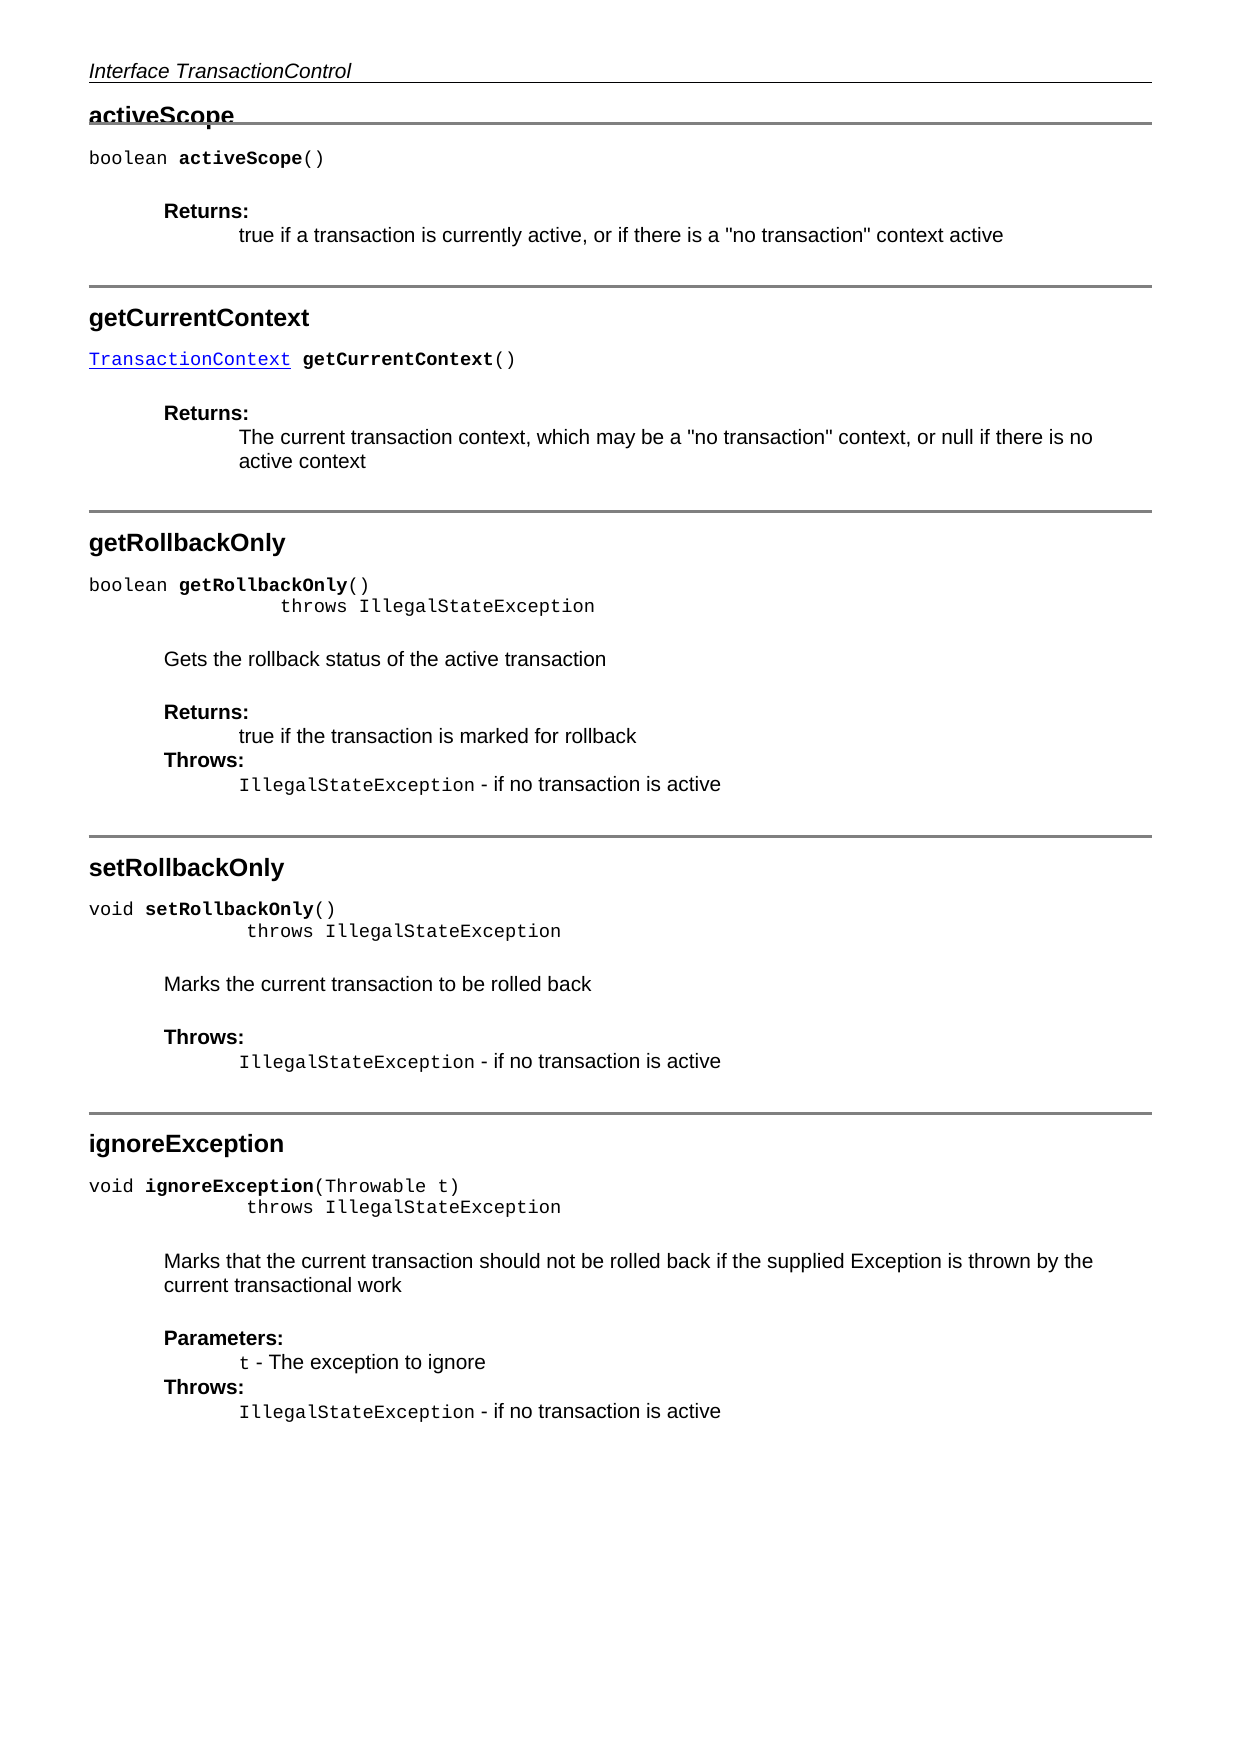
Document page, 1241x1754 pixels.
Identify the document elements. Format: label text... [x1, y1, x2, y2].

text IllegalStateException - if no transaction is active [238, 772, 1152, 797]
text IllegalStateException - if no transaction is active [238, 1399, 1152, 1424]
text Marks the current transaction to be rolled back [163, 972, 1152, 996]
text boolean getRollbackOnly() throws IllegalStateException [88, 575, 1152, 618]
text Returns: [163, 401, 1152, 424]
text Returns: [163, 700, 1152, 724]
text The current transaction context, which may be a "no transaction" context, or null if there is no active context [238, 424, 1152, 472]
text boolean activeScope() [88, 149, 1152, 170]
text void ignoreException(Throwable t) throws IllegalStateException [88, 1177, 1152, 1219]
text Gets the rollback status of the active transaction [163, 647, 1152, 671]
text true if a transaction is currently active, or if there is a "no transaction" context active [238, 223, 1152, 247]
text true if the transaction is marked for rollback [238, 724, 1152, 748]
text TransactionContext getCurrentContext() [88, 350, 1152, 371]
text IllegalStateException - if no transaction is active [238, 1049, 1152, 1074]
text Parameters: [163, 1326, 1152, 1350]
text Throws: [163, 748, 1152, 772]
text void setRollbackOnly() throws IllegalStateException [88, 900, 1152, 943]
text Returns: [163, 199, 1152, 223]
text Marks that the current transaction should not be rolled back if the supplied Exception is thrown by the current transactional work [163, 1249, 1152, 1297]
text Throws: [163, 1025, 1152, 1049]
text t - The exception to ignore [238, 1350, 1152, 1375]
text Throws: [163, 1375, 1152, 1399]
